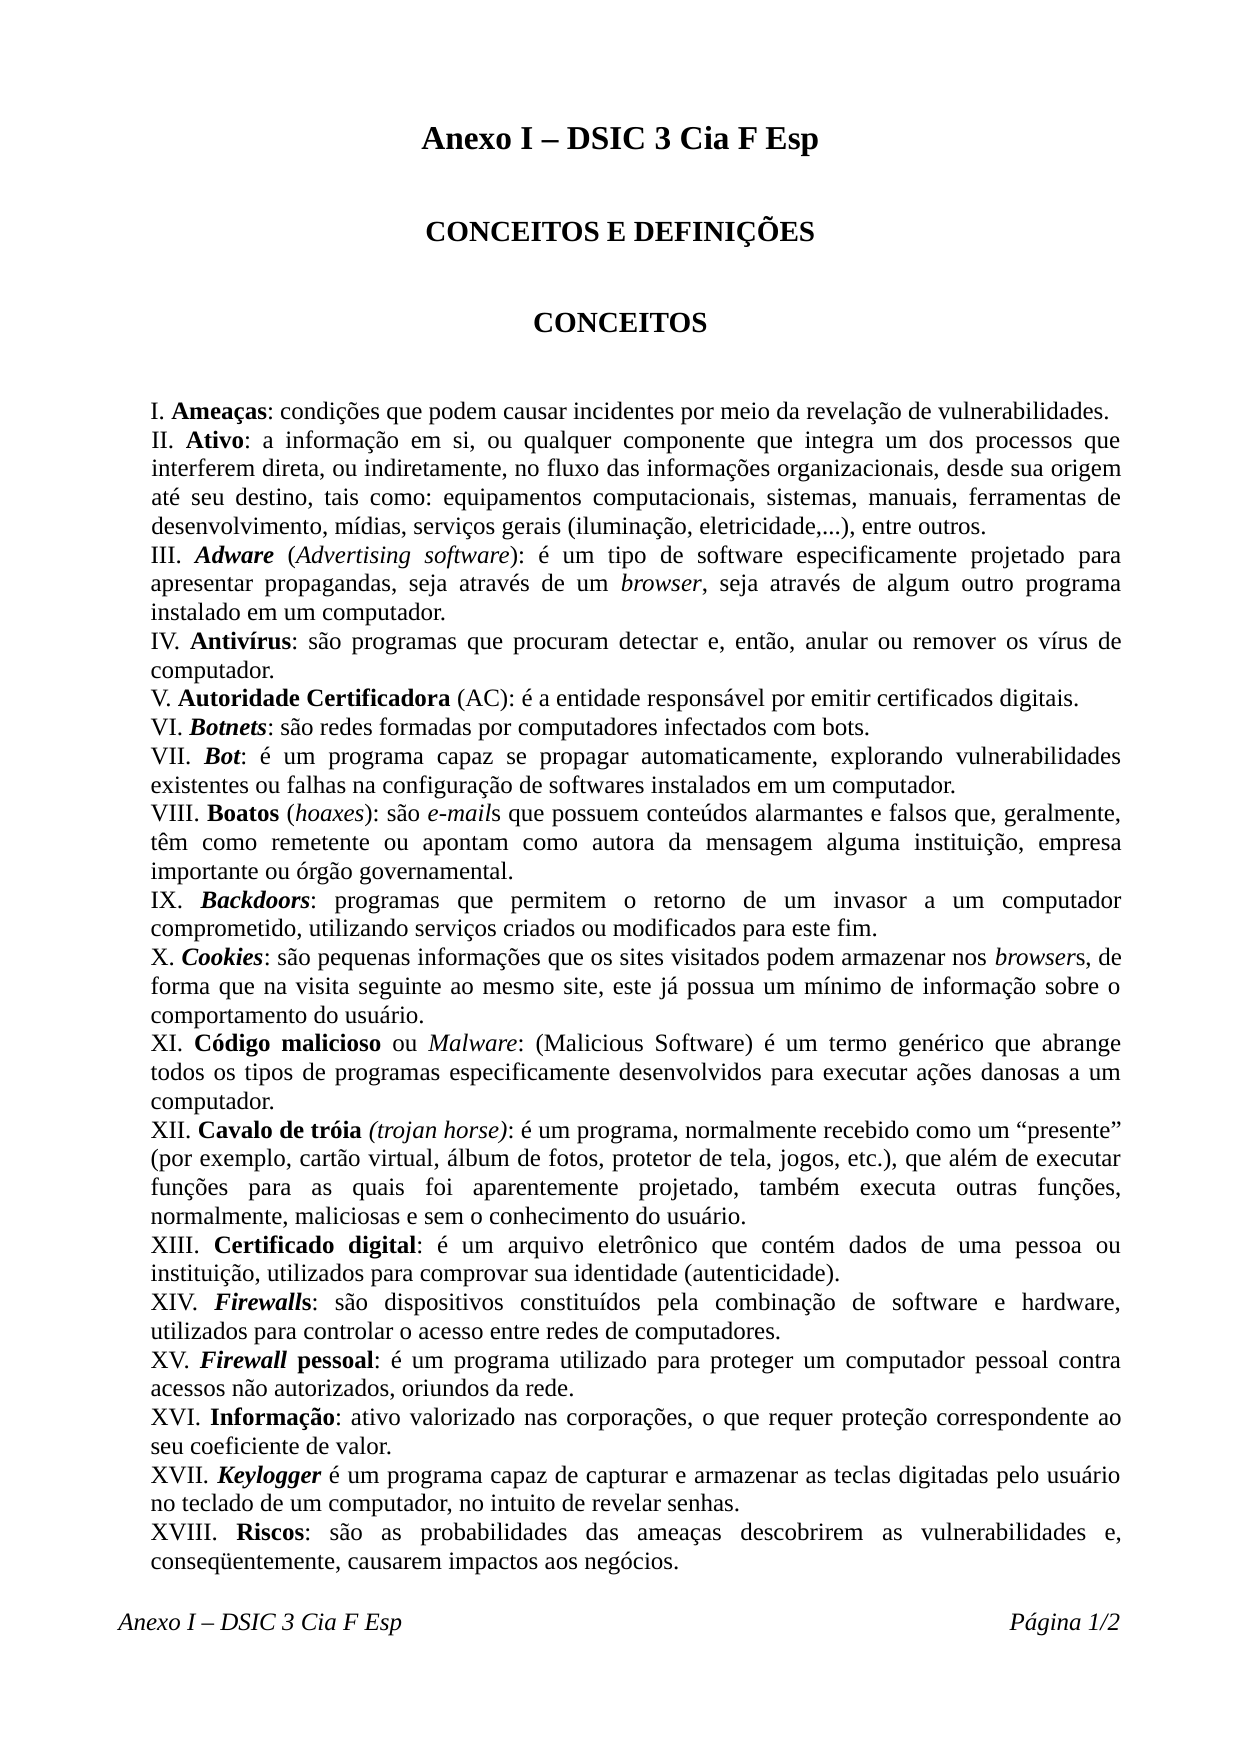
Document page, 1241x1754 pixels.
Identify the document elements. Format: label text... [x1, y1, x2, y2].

list XI. Código malicioso ou Malware: (Malicious Software) é um termo genérico que abrange todos os tipos de programas especificamente desenvolvidos para executar ações danosas a um computador. [118, 1028, 1122, 1115]
list X. Cookies: são pequenas informações que os sites visitados podem armazenar nos browsers, de forma que na visita seguinte ao mesmo site, este já possua um mínimo de informação sobre o comportamento do usuário. [118, 942, 1122, 1028]
list VIII. Boatos (hoaxes): são e-mails que possuem conteúdos alarmantes e falsos que, geralmente, têm como remetente ou apontam como autora da mensagem alguma instituição, empresa importante ou órgão governamental. [118, 798, 1122, 885]
text CONCEITOS E DEFINIÇÕES [118, 214, 1122, 247]
list XVIII. Riscos: são as probabilidades das ameaças descobrirem as vulnerabilidades e, conseqüentemente, causarem impactos aos negócios. [118, 1517, 1122, 1575]
list VI. Botnets: são redes formadas por computadores infectados com bots. [118, 712, 1122, 741]
list XIII. Certificado digital: é um arquivo eletrônico que contém dados de uma pessoa ou instituição, utilizados para comprovar sua identidade (autenticidade). [118, 1230, 1122, 1287]
list XVII. Keylogger é um programa capaz de capturar e armazenar as teclas digitadas pelo usuário no teclado de um computador, no intuito de revelar senhas. [118, 1460, 1122, 1517]
text Anexo I – DSIC 3 Cia F Esp [118, 118, 1122, 156]
text II. Ativo: a informação em si, ou qualquer componente que integra um dos processos que interferem direta, ou indiretamente, no fluxo das informações organizacionais, desde sua origem até seu destino, tais como: equipamentos computacionais, sistemas, manuais, ferramentas de desenvolvimento, mídias, serviços gerais (iluminação, eletricidade,...), entre outros. [151, 425, 1122, 540]
list VII. Bot: é um programa capaz se propagar automaticamente, explorando vulnerabilidades existentes ou falhas na configuração de softwares instalados em um computador. [118, 741, 1122, 798]
text CONCEITOS [118, 305, 1122, 338]
list IV. Antivírus: são programas que procuram detectar e, então, anular ou remover os vírus de computador. [118, 626, 1122, 683]
list III. Adware (Advertising software): é um tipo de software especificamente projetado para apresentar propagandas, seja através de um browser, seja através de algum outro programa instalado em um computador. [118, 540, 1122, 626]
list XII. Cavalo de tróia (trojan horse): é um programa, normalmente recebido como um “presente” (por exemplo, cartão virtual, álbum de fotos, protetor de tela, jogos, etc.), que além de executar funções para as quais foi aparentemente projetado, também executa outras funções, normalmente, maliciosas e sem o conhecimento do usuário. [118, 1115, 1122, 1230]
list V. Autoridade Certificadora (AC): é a entidade responsável por emitir certificados digitais. [118, 683, 1122, 712]
list XV. Firewall pessoal: é um programa utilizado para proteger um computador pessoal contra acessos não autorizados, oriundos da rede. [118, 1345, 1122, 1402]
list IX. Backdoors: programas que permitem o retorno de um invasor a um computador comprometido, utilizando serviços criados ou modificados para este fim. [118, 885, 1122, 942]
text I. Ameaças: condições que podem causar incidentes por meio da revelação de vulnerabilidades. [118, 396, 1122, 425]
list XIV. Firewalls: são dispositivos constituídos pela combinação de software e hardware, utilizados para controlar o acesso entre redes de computadores. [118, 1287, 1122, 1345]
list XVI. Informação: ativo valorizado nas corporações, o que requer proteção correspondente ao seu coeficiente de valor. [118, 1402, 1122, 1460]
